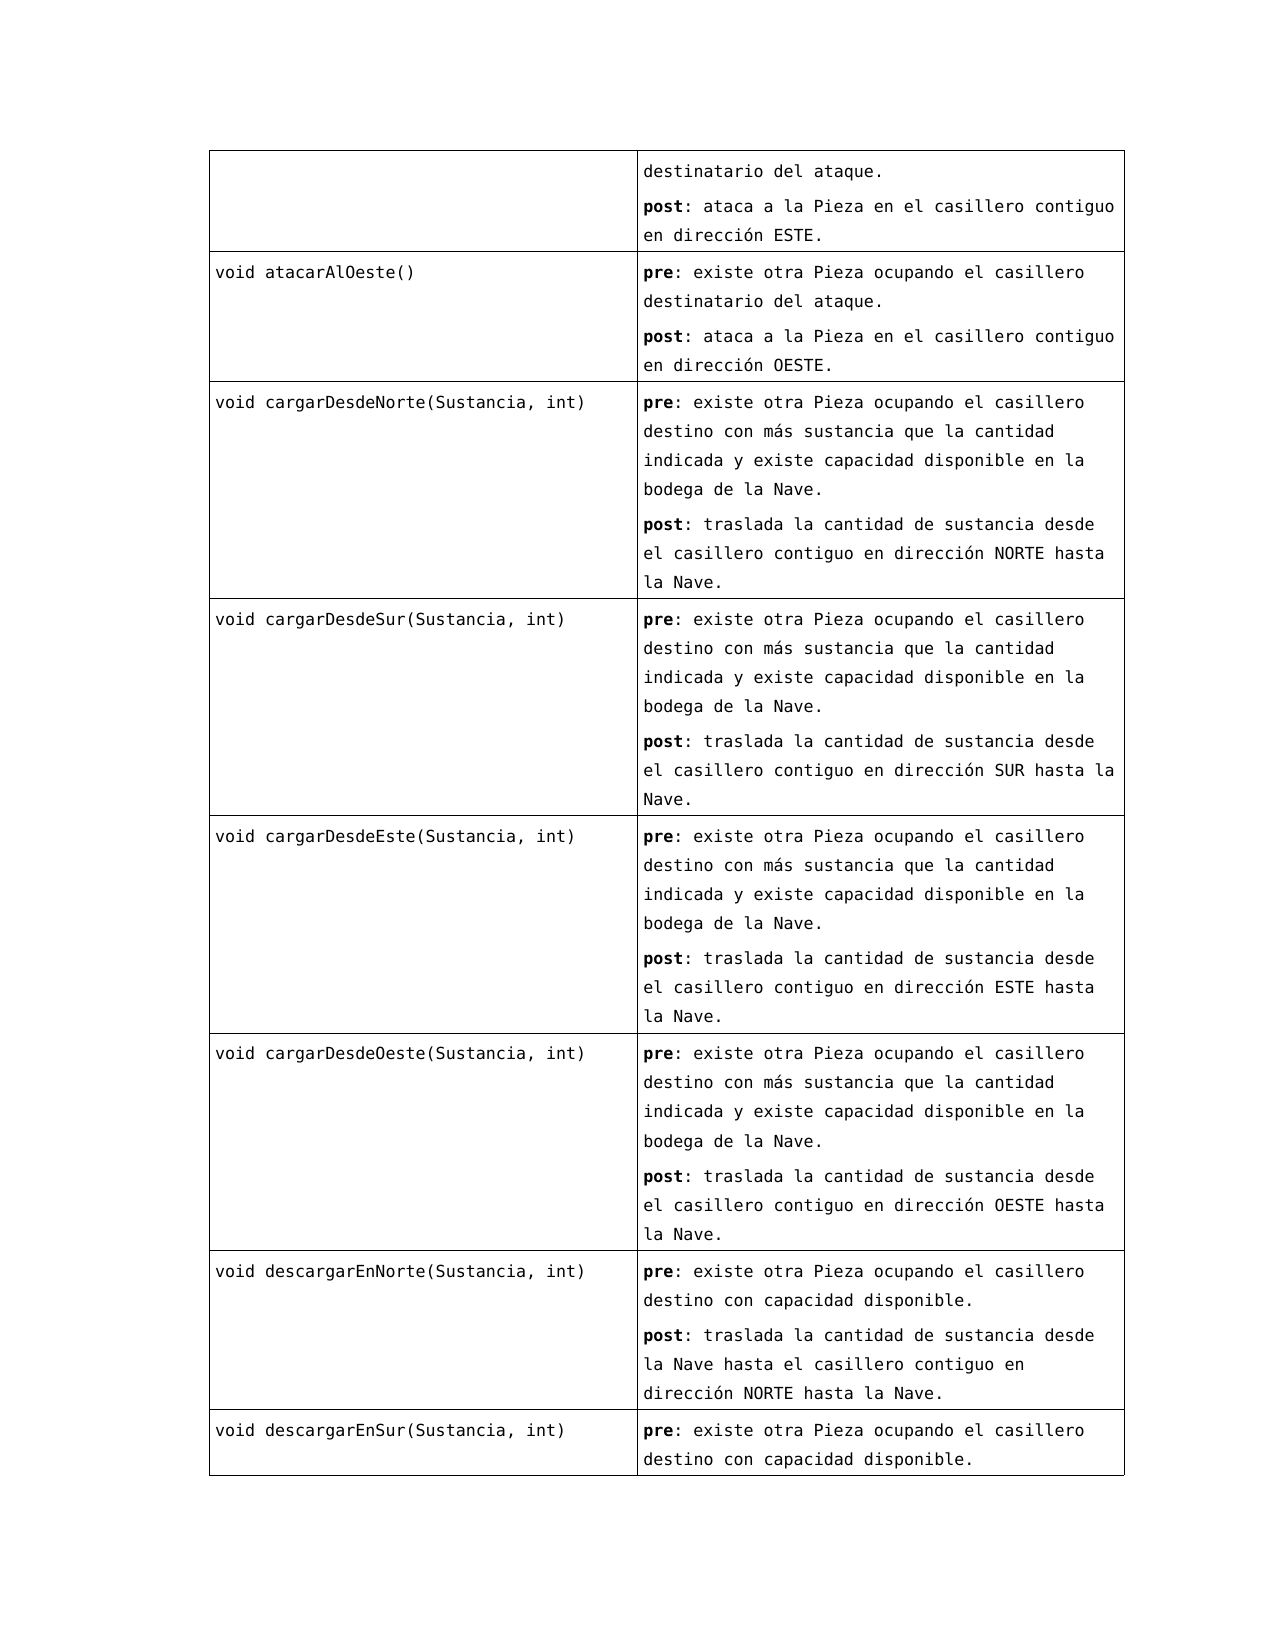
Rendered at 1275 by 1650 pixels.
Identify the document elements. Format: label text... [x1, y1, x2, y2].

table_cell [210, 151, 637, 251]
table_cell pre: existe otra Pieza ocupando el casillero destino con más sustancia que la cantidad indicada y existe capacidad disponible en la bodega de la Nave. post: traslada la cantidad de sustancia desde el casillero contiguo en dirección OESTE hasta la Nave. [638, 1034, 1124, 1250]
table_cell void cargarDesdeNorte(Sustancia, int) [210, 382, 637, 598]
table_cell void cargarDesdeEste(Sustancia, int) [210, 816, 637, 1032]
table_cell pre: existe otra Pieza ocupando el casillero destino con más sustancia que la cantidad indicada y existe capacidad disponible en la bodega de la Nave. post: traslada la cantidad de sustancia desde el casillero contiguo en dirección ESTE hasta la Nave. [638, 816, 1124, 1032]
table_cell void cargarDesdeSur(Sustancia, int) [210, 599, 637, 815]
table_cell pre: existe otra Pieza ocupando el casillero destino con más sustancia que la cantidad indicada y existe capacidad disponible en la bodega de la Nave. post: traslada la cantidad de sustancia desde el casillero contiguo en dirección NORTE hasta la Nave. [638, 382, 1124, 598]
table_cell pre: existe otra Pieza ocupando el casillero destinatario del ataque. post: ataca a la Pieza en el casillero contiguo en dirección OESTE. [638, 252, 1124, 381]
table_cell void atacarAlOeste() [210, 252, 637, 381]
table_cell pre: existe otra Pieza ocupando el casillero destino con más sustancia que la cantidad indicada y existe capacidad disponible en la bodega de la Nave. post: traslada la cantidad de sustancia desde el casillero contiguo en dirección SUR hasta la Nave. [638, 599, 1124, 815]
table_cell destinatario del ataque. post: ataca a la Pieza en el casillero contiguo en dirección ESTE. [638, 151, 1124, 251]
table_cell void cargarDesdeOeste(Sustancia, int) [210, 1034, 637, 1250]
table_cell pre: existe otra Pieza ocupando el casillero destino con capacidad disponible. [638, 1410, 1124, 1475]
table_cell void descargarEnSur(Sustancia, int) [210, 1410, 637, 1475]
table_cell pre: existe otra Pieza ocupando el casillero destino con capacidad disponible. post: traslada la cantidad de sustancia desde la Nave hasta el casillero contiguo en dirección NORTE hasta la Nave. [638, 1251, 1124, 1409]
table_cell void descargarEnNorte(Sustancia, int) [210, 1251, 637, 1409]
